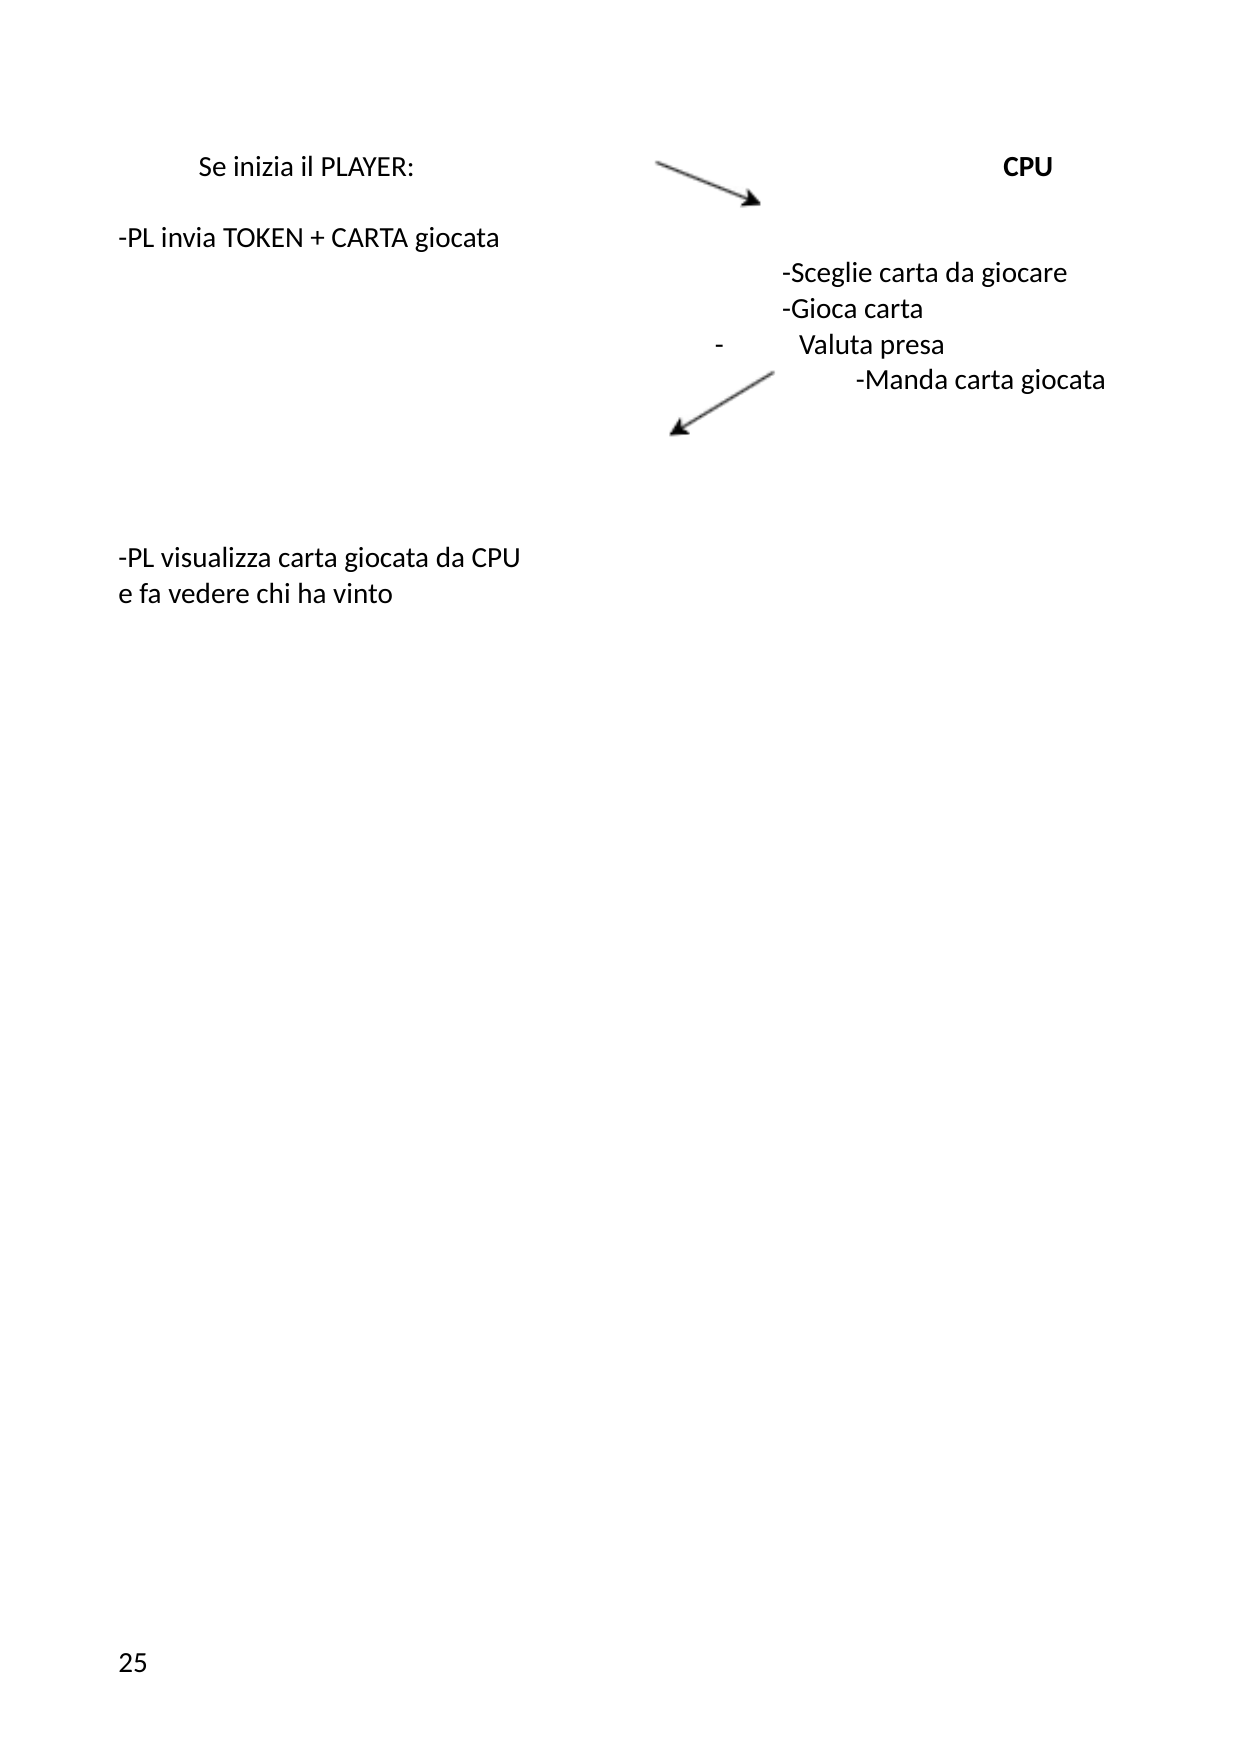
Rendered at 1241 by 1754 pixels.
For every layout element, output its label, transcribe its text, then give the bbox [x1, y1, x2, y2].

text -Sceglie carta da giocare [118, 254, 1122, 290]
text -PL invia TOKEN + CARTA giocata [118, 219, 1122, 254]
text e fa vedere chi ha vinto [118, 575, 1122, 611]
picture [654, 160, 761, 209]
text -Valuta presa [118, 326, 1122, 361]
picture [669, 370, 776, 437]
text -Gioca carta [118, 290, 1122, 326]
text -PL visualizza carta giocata da CPU [118, 539, 1122, 575]
text -Manda carta giocata [118, 361, 1122, 433]
text Se inizia il PLAYER: CPU [118, 148, 1122, 183]
